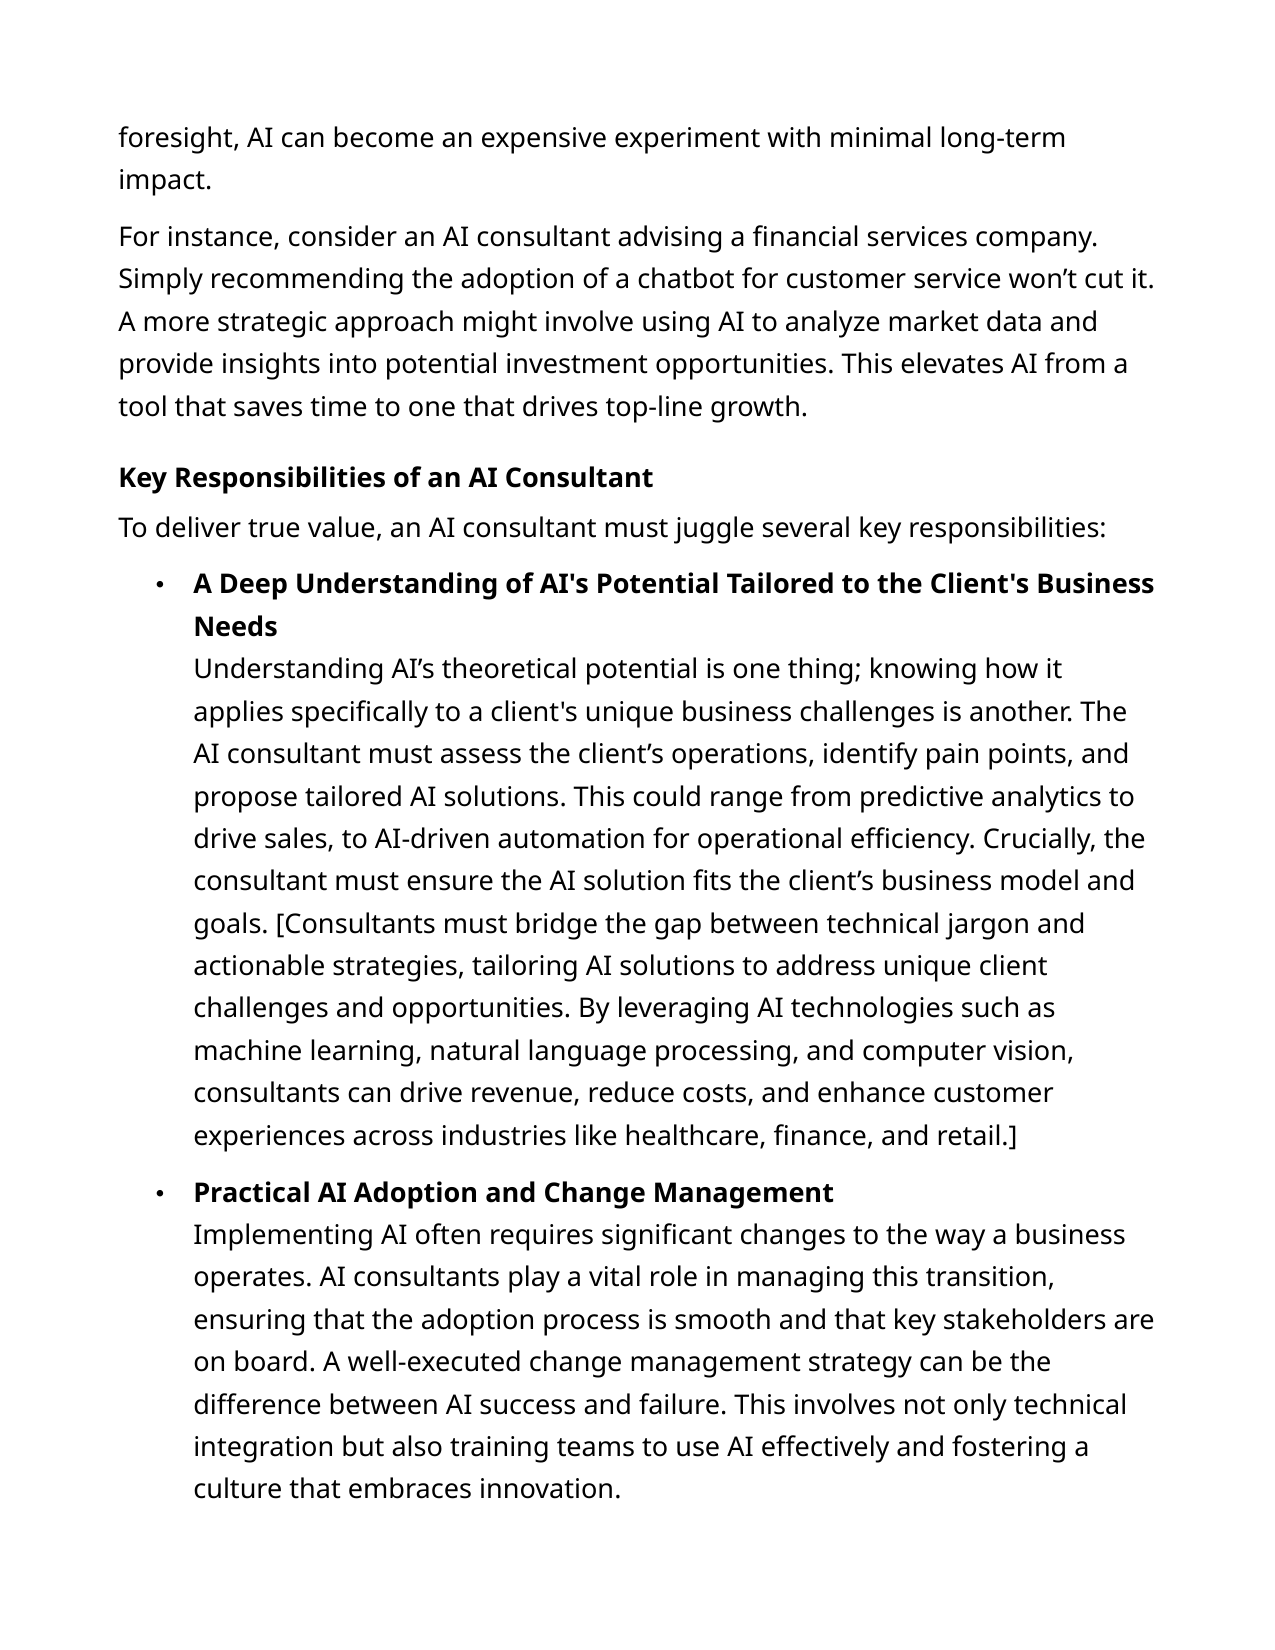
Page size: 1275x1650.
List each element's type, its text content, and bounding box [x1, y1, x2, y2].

text To deliver true value, an AI consultant must juggle several key responsibilities: [118, 508, 1157, 545]
text foresight, AI can become an expensive experiment with minimal long-term impact. [118, 118, 1157, 197]
list A Deep Understanding of AI's Potential Tailored to the Client's Business Needs Understanding AI’s theoretical potential is one thing; knowing how it applies specifically to a client's unique business challenges is another. The AI consultant must assess the client’s operations, identify pain points, and propose tailored AI solutions. This could range from predictive analytics to drive sales, to AI-driven automation for operational efficiency. Crucially, the consultant must ensure the AI solution fits the client’s business model and goals. [Consultants must bridge the gap between technical jargon and actionable strategies, tailoring AI solutions to address unique client challenges and opportunities. By leveraging AI technologies such as machine learning, natural language processing, and computer vision, consultants can drive revenue, reduce costs, and enhance customer experiences across industries like healthcare, finance, and retail.] [156, 565, 1157, 1153]
text For instance, consider an AI consultant advising a financial services company. Simply recommending the adoption of a chatbot for customer service won’t cut it. A more strategic approach might involve using AI to analyze market data and provide insights into potential investment opportunities. This elevates AI from a tool that saves time to one that drives top-line growth. [118, 217, 1157, 424]
list Practical AI Adoption and Change Management Implementing AI often requires significant changes to the way a business operates. AI consultants play a vital role in managing this transition, ensuring that the adoption process is smooth and that key stakeholders are on board. A well-executed change management strategy can be the difference between AI success and failure. This involves not only technical integration but also training teams to use AI effectively and fostering a culture that embraces innovation. [156, 1173, 1157, 1507]
subtitle Key Responsibilities of an AI Consultant [118, 459, 1157, 496]
